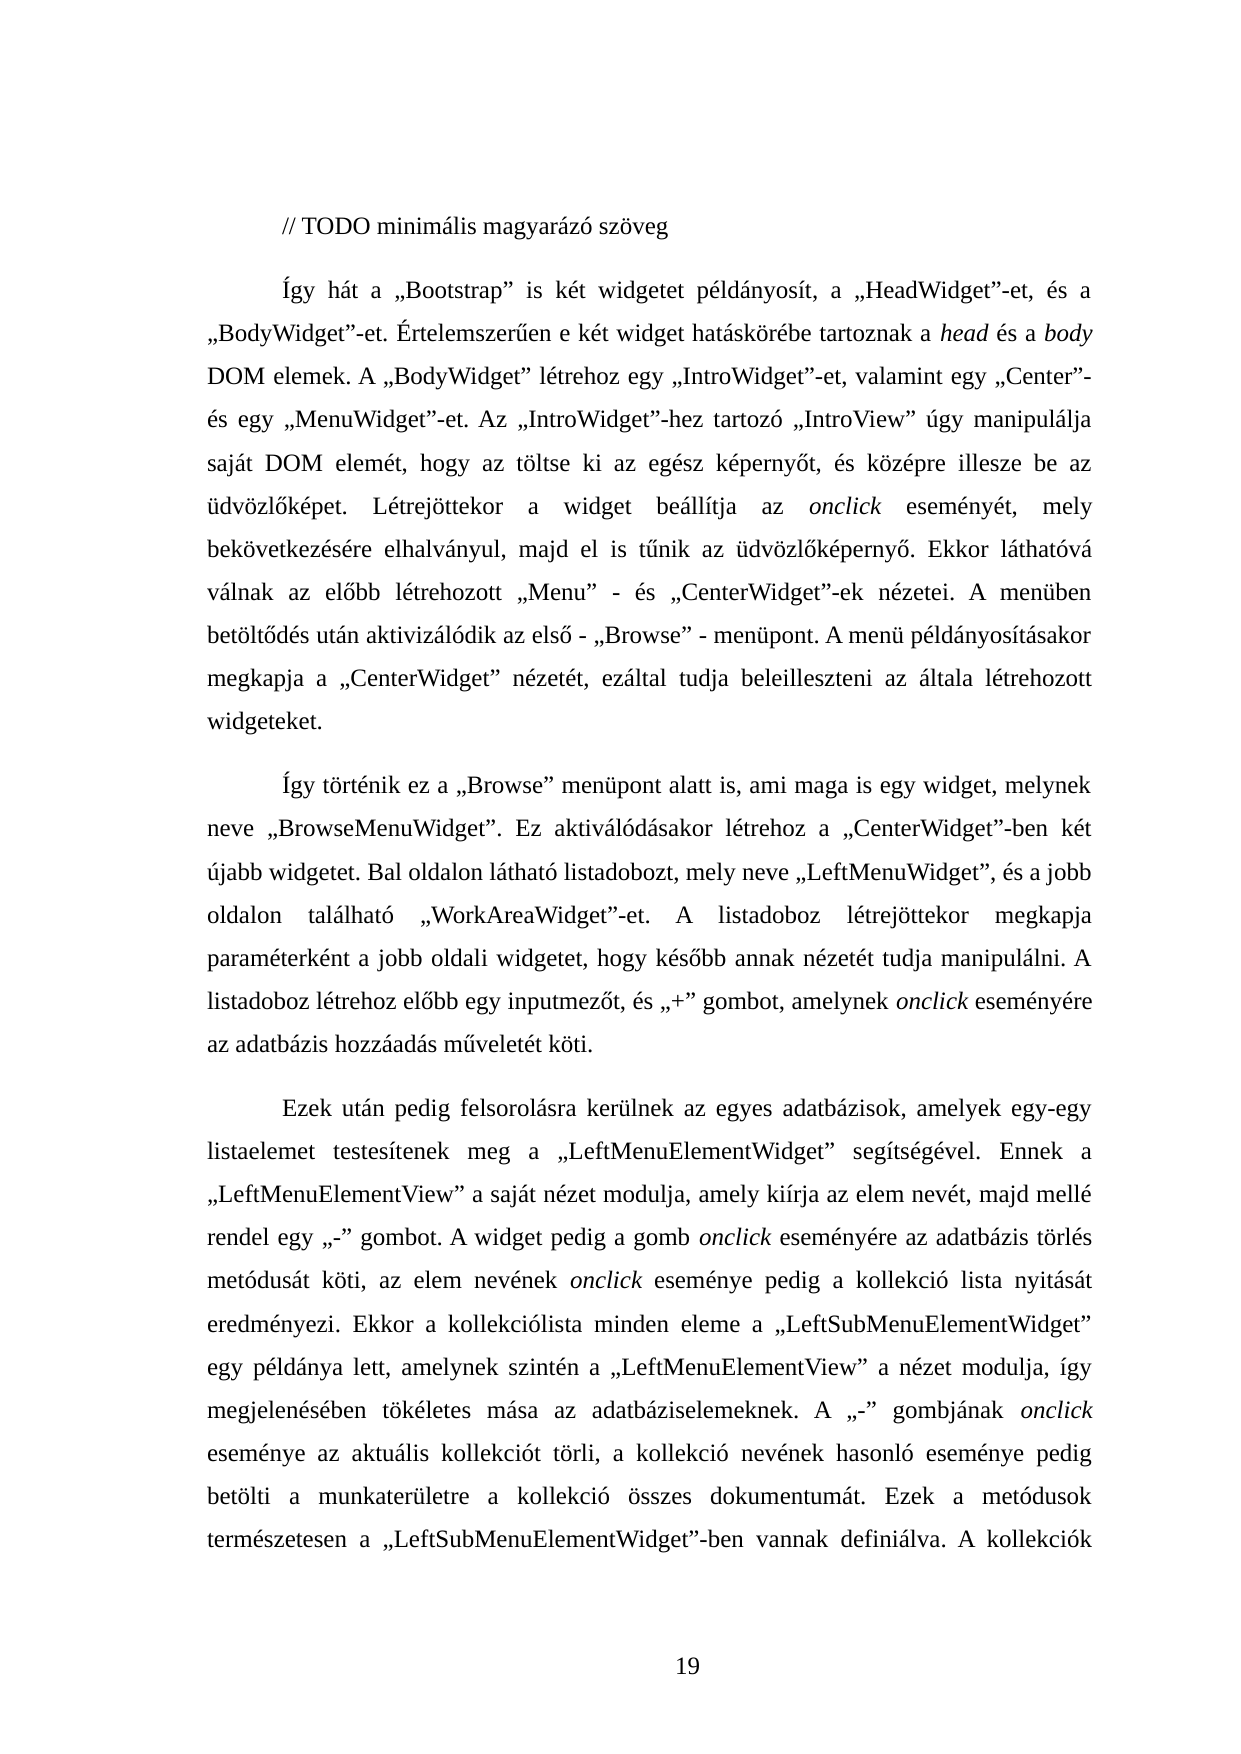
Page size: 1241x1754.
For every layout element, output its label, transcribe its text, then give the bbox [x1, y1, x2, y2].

text Így történik ez a „Browse” menüpont alatt is, ami maga is egy widget, melynek neve „BrowseMenuWidget”. Ez aktiválódásakor létrehoz a „CenterWidget”-ben két újabb widgetet. Bal oldalon látható listadobozt, mely neve „LeftMenuWidget”, és a jobb oldalon található „WorkAreaWidget”-et. A listadoboz létrejöttekor megkapja paraméterként a jobb oldali widgetet, hogy később annak nézetét tudja manipulálni. A listadoboz létrehoz előbb egy inputmezőt, és „+” gombot, amelynek onclick eseményére az adatbázis hozzáadás műveletét köti. [207, 770, 1092, 1058]
text // TODO minimális magyarázó szöveg [207, 211, 1092, 240]
text Így hát a „Bootstrap” is két widgetet példányosít, a „HeadWidget”-et, és a „BodyWidget”-et. Értelemszerűen e két widget hatáskörébe tartoznak a head és a body DOM elemek. A „BodyWidget” létrehoz egy „IntroWidget”-et, valamint egy „Center”- és egy „MenuWidget”-et. Az „IntroWidget”-hez tartozó „IntroView” úgy manipulálja saját DOM elemét, hogy az töltse ki az egész képernyőt, és középre illesze be az üdvözlőképet. Létrejöttekor a widget beállítja az onclick eseményét, mely bekövetkezésére elhalványul, majd el is tűnik az üdvözlőképernyő. Ekkor láthatóvá válnak az előbb létrehozott „Menu” - és „CenterWidget”-ek nézetei. A menüben betöltődés után aktivizálódik az első - „Browse” - menüpont. A menü példányosításakor megkapja a „CenterWidget” nézetét, ezáltal tudja beleilleszteni az általa létrehozott widgeteket. [207, 275, 1092, 735]
text Ezek után pedig felsorolásra kerülnek az egyes adatbázisok, amelyek egy-egy listaelemet testesítenek meg a „LeftMenuElementWidget” segítségével. Ennek a „LeftMenuElementView” a saját nézet modulja, amely kiírja az elem nevét, majd mellé rendel egy „-” gombot. A widget pedig a gomb onclick eseményére az adatbázis törlés metódusát köti, az elem nevének onclick eseménye pedig a kollekció lista nyitását eredményezi. Ekkor a kollekciólista minden eleme a „LeftSubMenuElementWidget” egy példánya lett, amelynek szintén a „LeftMenuElementView” a nézet modulja, így megjelenésében tökéletes mása az adatbáziselemeknek. A „-” gombjának onclick eseménye az aktuális kollekciót törli, a kollekció nevének hasonló eseménye pedig betölti a munkaterületre a kollekció összes dokumentumát. Ezek a metódusok természetesen a „LeftSubMenuElementWidget”-ben vannak definiálva. A kollekciók [207, 1093, 1092, 1553]
